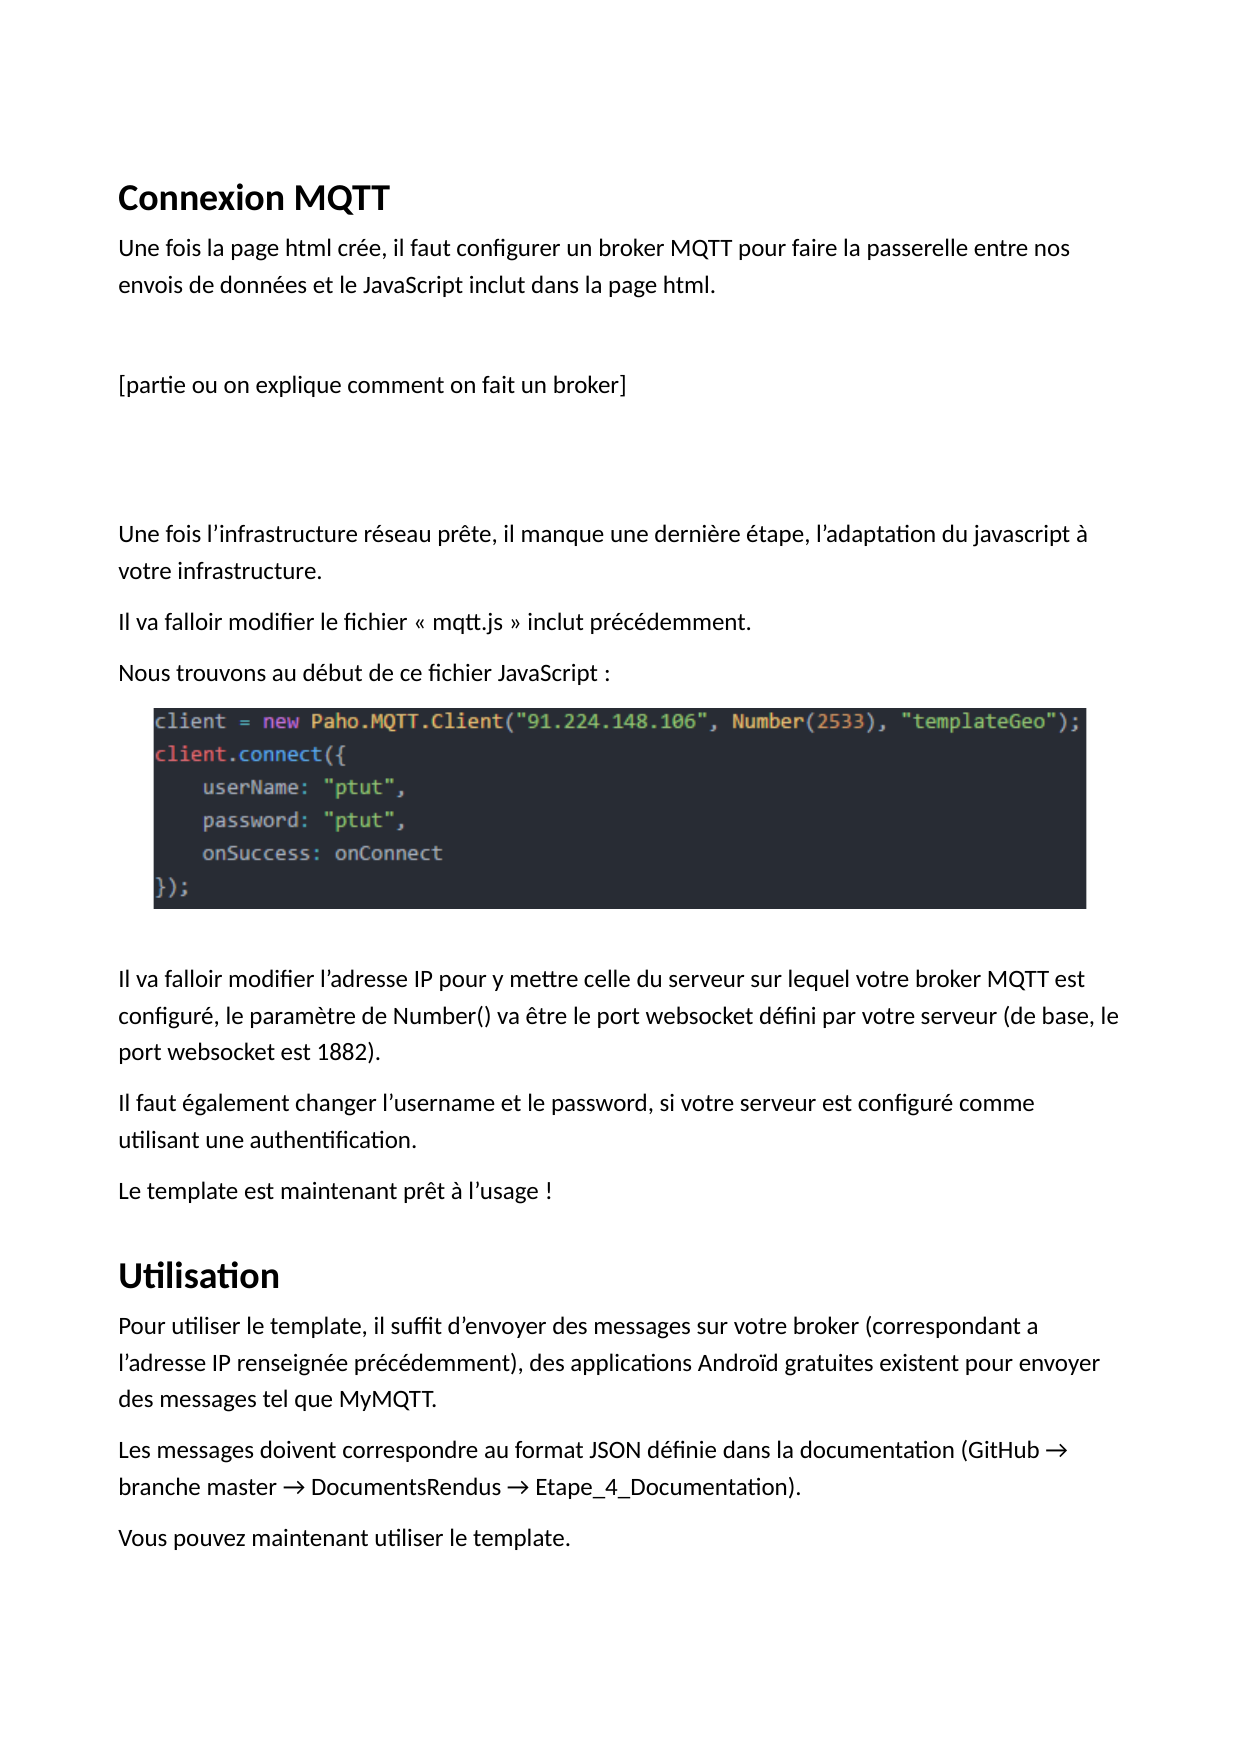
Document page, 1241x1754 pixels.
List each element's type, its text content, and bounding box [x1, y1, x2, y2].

text Le template est maintenant prêt à l’usage ! [118, 1175, 1122, 1206]
text Vous pouvez maintenant utiliser le template. [118, 1522, 1122, 1553]
text Il faut également changer l’username et le password, si votre serveur est configuré comme utilisant une authentification. [118, 1087, 1122, 1154]
text Une fois l’infrastructure réseau prête, il manque une dernière étape, l’adaptation du javascript à votre infrastructure. [118, 518, 1122, 586]
text Il va falloir modifier l’adresse IP pour y mettre celle du serveur sur lequel votre broker MQTT est configuré, le paramètre de Number() va être le port websocket défini par votre serveur (de base, le port websocket est 1882). [118, 963, 1122, 1067]
text Les messages doivent correspondre au format JSON définie dans la documentation (GitHub → branche master → DocumentsRendus → Etape_4_Documentation). [118, 1434, 1122, 1501]
picture [153, 708, 1087, 909]
text Il va falloir modifier le fichier « mqtt.js » inclut précédemment. [118, 606, 1122, 637]
subtitle Utilisation [118, 1251, 1122, 1298]
text [partie ou on explique comment on fait un broker] [118, 369, 1122, 400]
subtitle Connexion MQTT [118, 174, 1122, 220]
text Nous trouvons au début de ce fichier JavaScript : [118, 657, 1122, 688]
text Pour utiliser le template, il suffit d’envoyer des messages sur votre broker (correspondant a l’adresse IP renseignée précédemment), des applications Androïd gratuites existent pour envoyer des messages tel que MyMQTT. [118, 1310, 1122, 1414]
text Une fois la page html crée, il faut configurer un broker MQTT pour faire la passerelle entre nos envois de données et le JavaScript inclut dans la page html. [118, 232, 1122, 299]
